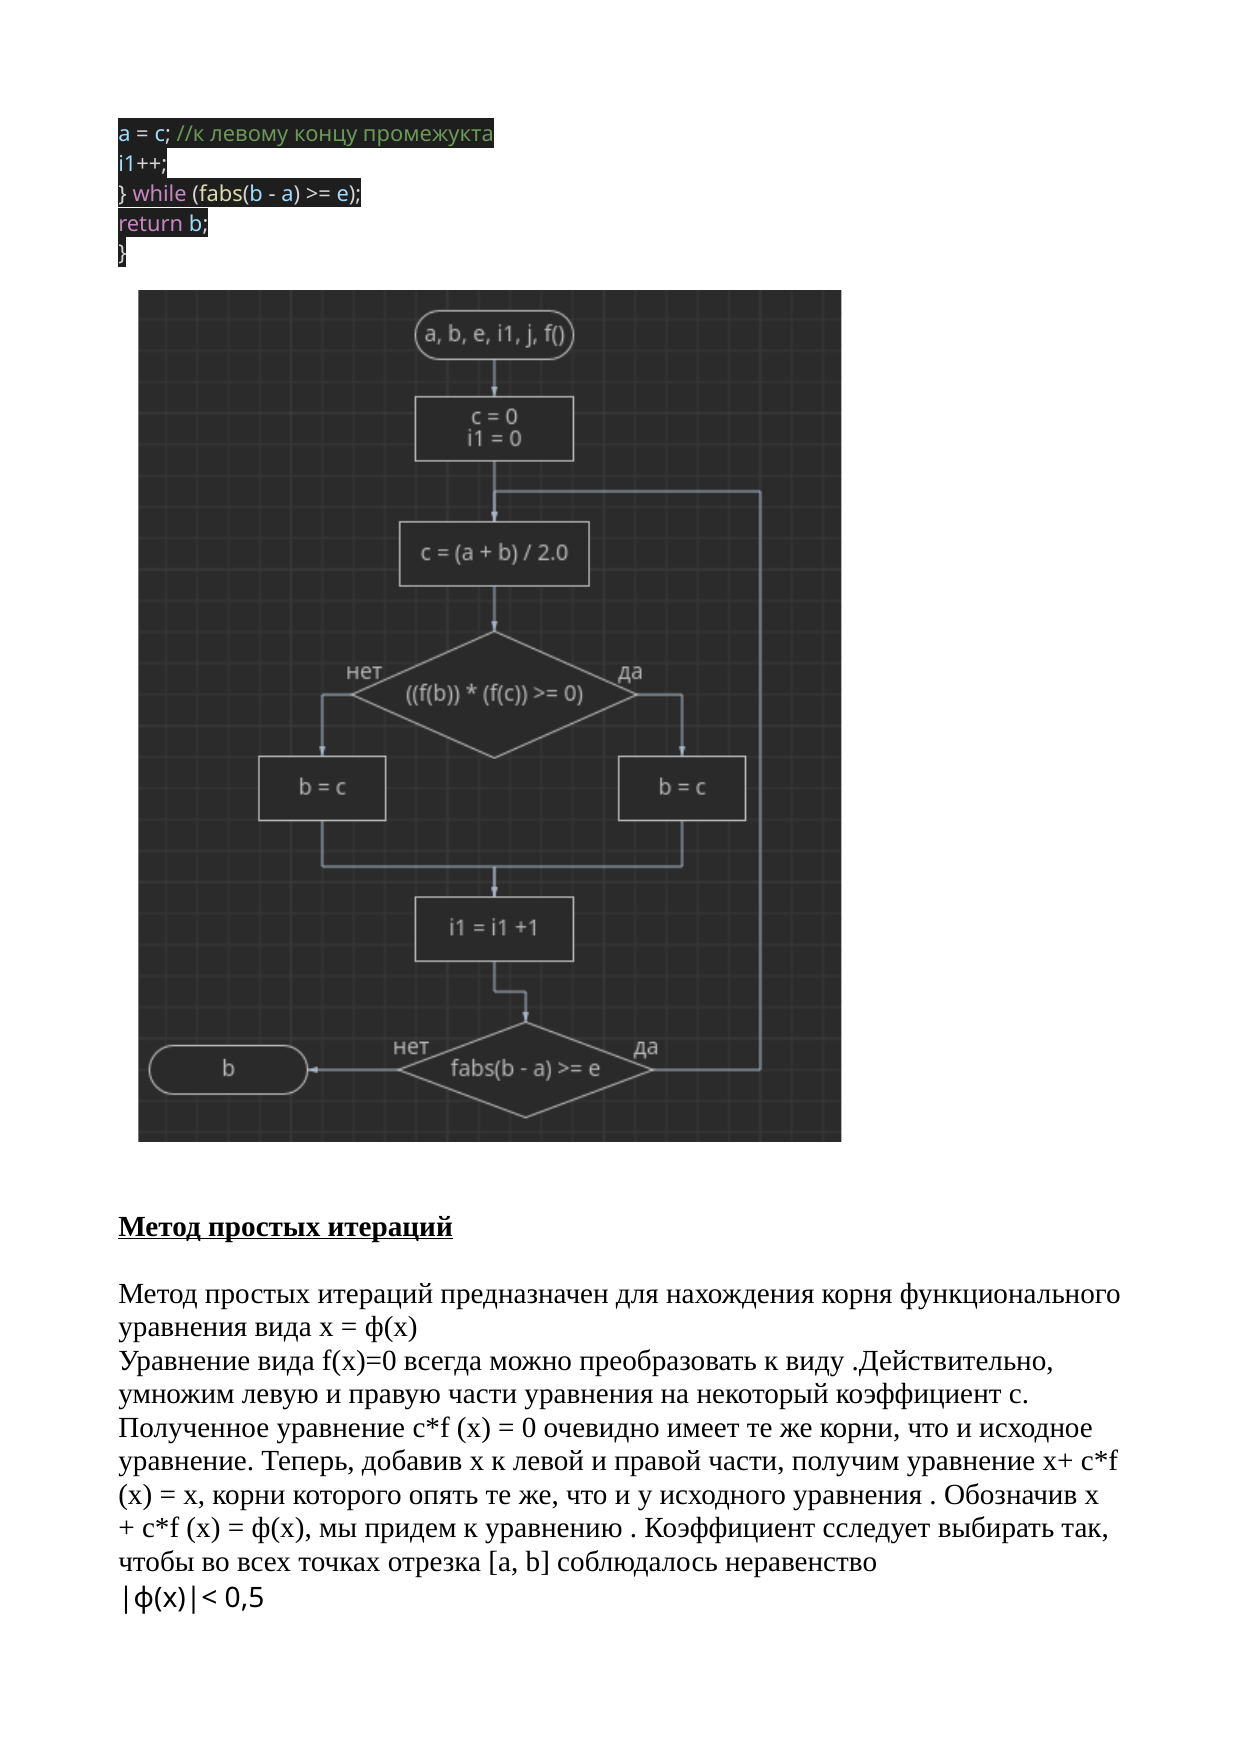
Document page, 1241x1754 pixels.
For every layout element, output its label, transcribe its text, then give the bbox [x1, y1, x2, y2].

text Метод простых итераций предназначен для нахождения корня функционального уравнения вида x = ф(x) [118, 1276, 1122, 1343]
text Уравнение вида f(x)=0 всегда можно преобразовать к виду .Действительно, умножим левую и правую части уравнения на некоторый коэффициент с. Полученное уравнение с*f (x) = 0 очевидно имеет те же корни, что и исходное уравнение. Теперь, добавив х к левой и правой части, получим уравнение х+ с*f (x) = х, корни которого опять те же, что и у исходного уравнения . Обозначив х + с*f (x) = ф(x), мы придем к уравнению . Коэффициент сследует выбирать так, чтобы во всех точках отрезка [a, b] соблюдалось неравенство [118, 1343, 1122, 1578]
text } [118, 237, 1122, 267]
text } while (fabs(b - a) >= e); [118, 178, 1122, 207]
text a = c; //к левому концу промежукта [118, 118, 1122, 148]
text Метод простых итераций [118, 1209, 1122, 1242]
text |ф(x)|< 0,5 [118, 1578, 1122, 1616]
text return b; [118, 207, 1122, 237]
picture [138, 290, 842, 1142]
text i1++; [118, 148, 1122, 178]
